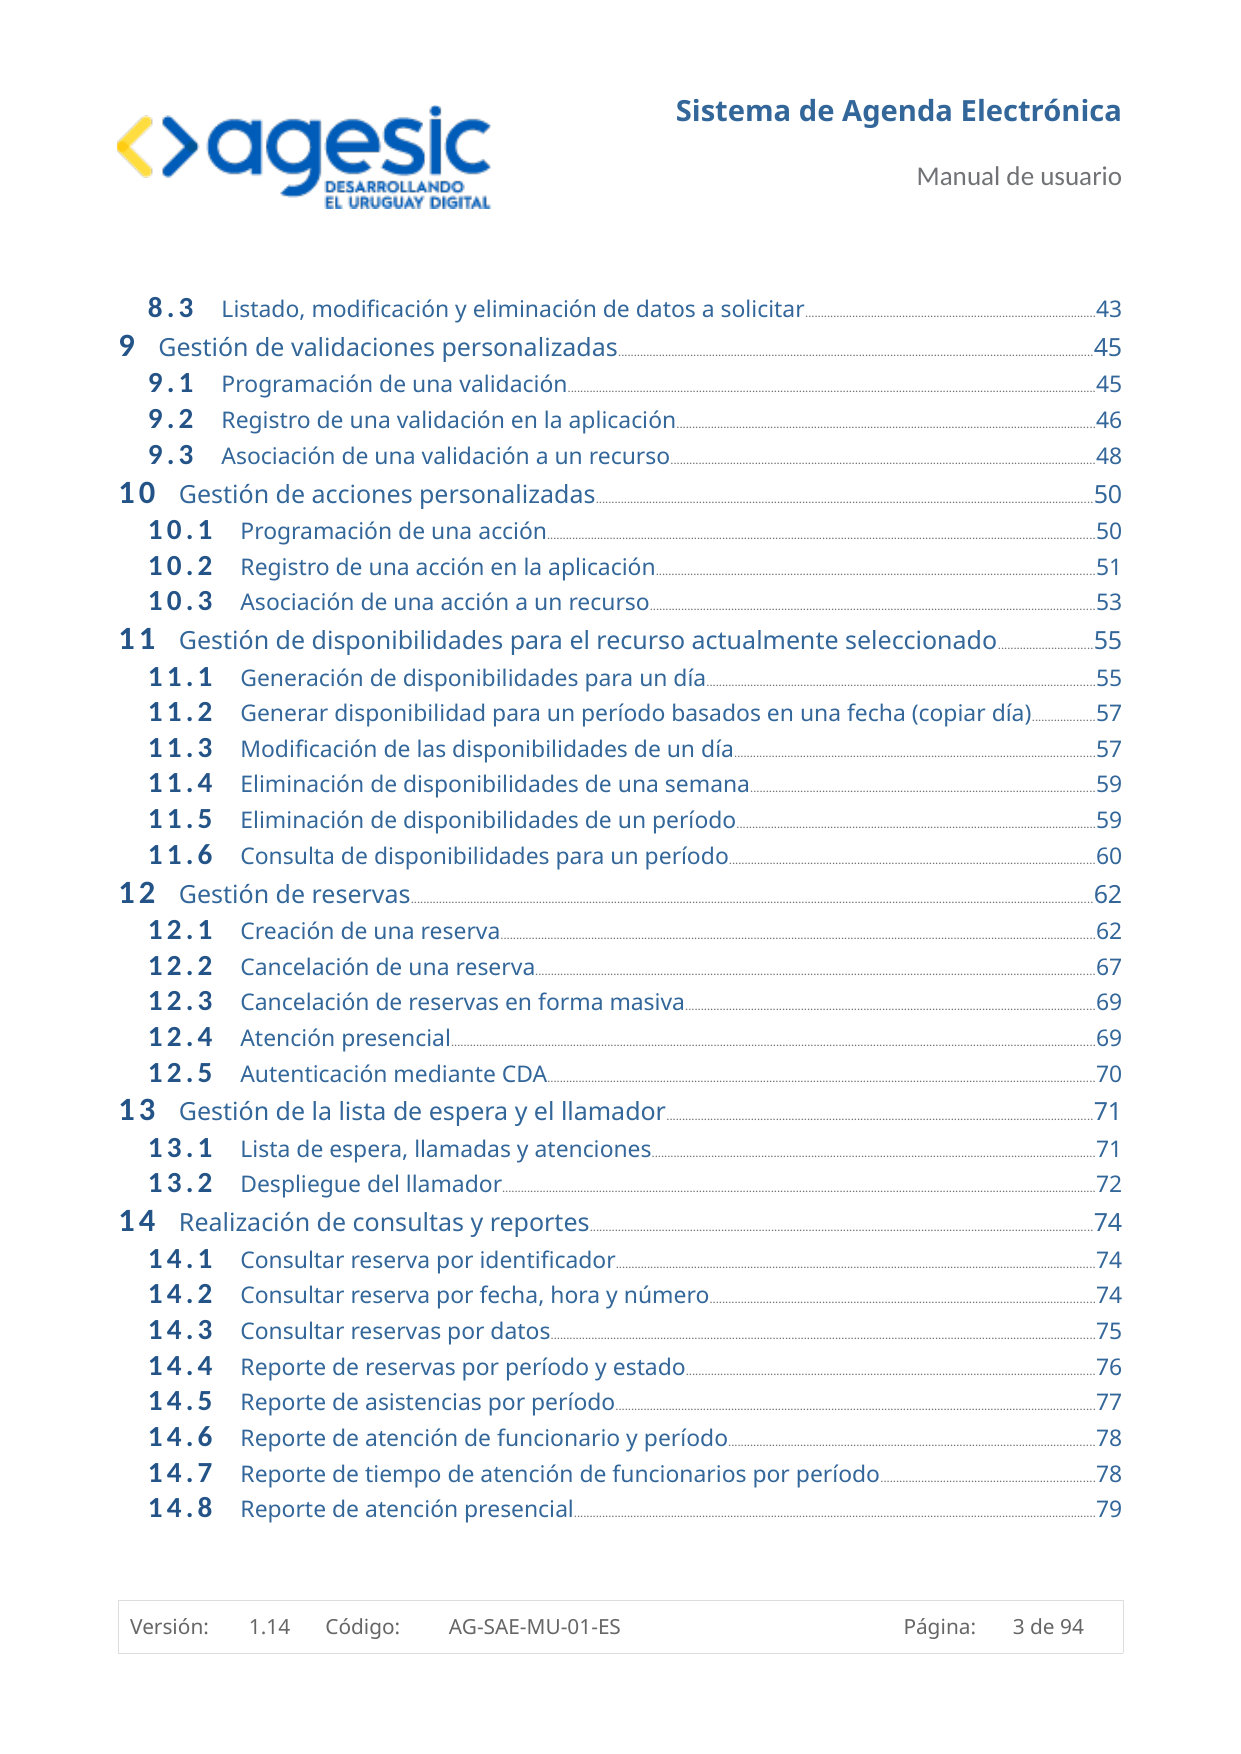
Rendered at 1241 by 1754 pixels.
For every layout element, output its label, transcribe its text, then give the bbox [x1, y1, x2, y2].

text 10.1 Programación de una acción 50 [148, 511, 1122, 547]
text 10.2 Registro de una acción en la aplicación 51 [148, 547, 1122, 582]
text 12.2 Cancelación de una reserva 67 [148, 947, 1122, 982]
text 10.3 Asociación de una acción a un recurso 53 [148, 582, 1122, 618]
text 14.7 Reporte de tiempo de atención de funcionarios por período 78 [148, 1454, 1122, 1489]
text 11.1 Generación de disponibilidades para un día 55 [148, 658, 1122, 693]
text 11.4 Eliminación de disponibilidades de una semana 59 [148, 764, 1122, 800]
text 13.1 Lista de espera, llamadas y atenciones 71 [148, 1129, 1122, 1164]
text 14.1 Consultar reserva por identificador 74 [148, 1240, 1122, 1276]
text 13.2 Despliegue del llamador 72 [148, 1164, 1122, 1200]
text 14.3 Consultar reservas por datos 75 [148, 1311, 1122, 1347]
text 9.1 Programación de una validación 45 [148, 364, 1122, 400]
text 12.5 Autenticación mediante CDA 70 [148, 1054, 1122, 1089]
text 11.3 Modificación de las disponibilidades de un día 57 [148, 729, 1122, 764]
text 12.3 Cancelación de reservas en forma masiva 69 [148, 982, 1122, 1018]
text 9.3 Asociación de una validación a un recurso 48 [148, 436, 1122, 471]
text 9 Gestión de validaciones personalizadas 45 [118, 325, 1122, 364]
picture [116, 105, 492, 209]
text 14.5 Reporte de asistencias por período 77 [148, 1382, 1122, 1418]
text 11.6 Consulta de disponibilidades para un período 60 [148, 836, 1122, 871]
text 14.8 Reporte de atención presencial 79 [148, 1489, 1122, 1525]
text 9.2 Registro de una validación en la aplicación 46 [148, 400, 1122, 436]
text 14 Realización de consultas y reportes 74 [118, 1200, 1122, 1240]
text 14.2 Consultar reserva por fecha, hora y número 74 [148, 1276, 1122, 1311]
text 8.3 Listado, modificación y eliminación de datos a solicitar 43 [148, 289, 1122, 325]
text 11.2 Generar disponibilidad para un período basados en una fecha (copiar día) 57 [148, 693, 1122, 729]
text 12.4 Atención presencial 69 [148, 1018, 1122, 1054]
text 14.6 Reporte de atención de funcionario y período 78 [148, 1418, 1122, 1454]
text 11 Gestión de disponibilidades para el recurso actualmente seleccionado 55 [118, 618, 1122, 658]
text 14.4 Reporte de reservas por período y estado 76 [148, 1347, 1122, 1382]
text 13 Gestión de la lista de espera y el llamador 71 [118, 1089, 1122, 1129]
text 10 Gestión de acciones personalizadas 50 [118, 471, 1122, 511]
text 11.5 Eliminación de disponibilidades de un período 59 [148, 800, 1122, 836]
text 12.1 Creación de una reserva 62 [148, 911, 1122, 947]
text 12 Gestión de reservas 62 [118, 871, 1122, 911]
